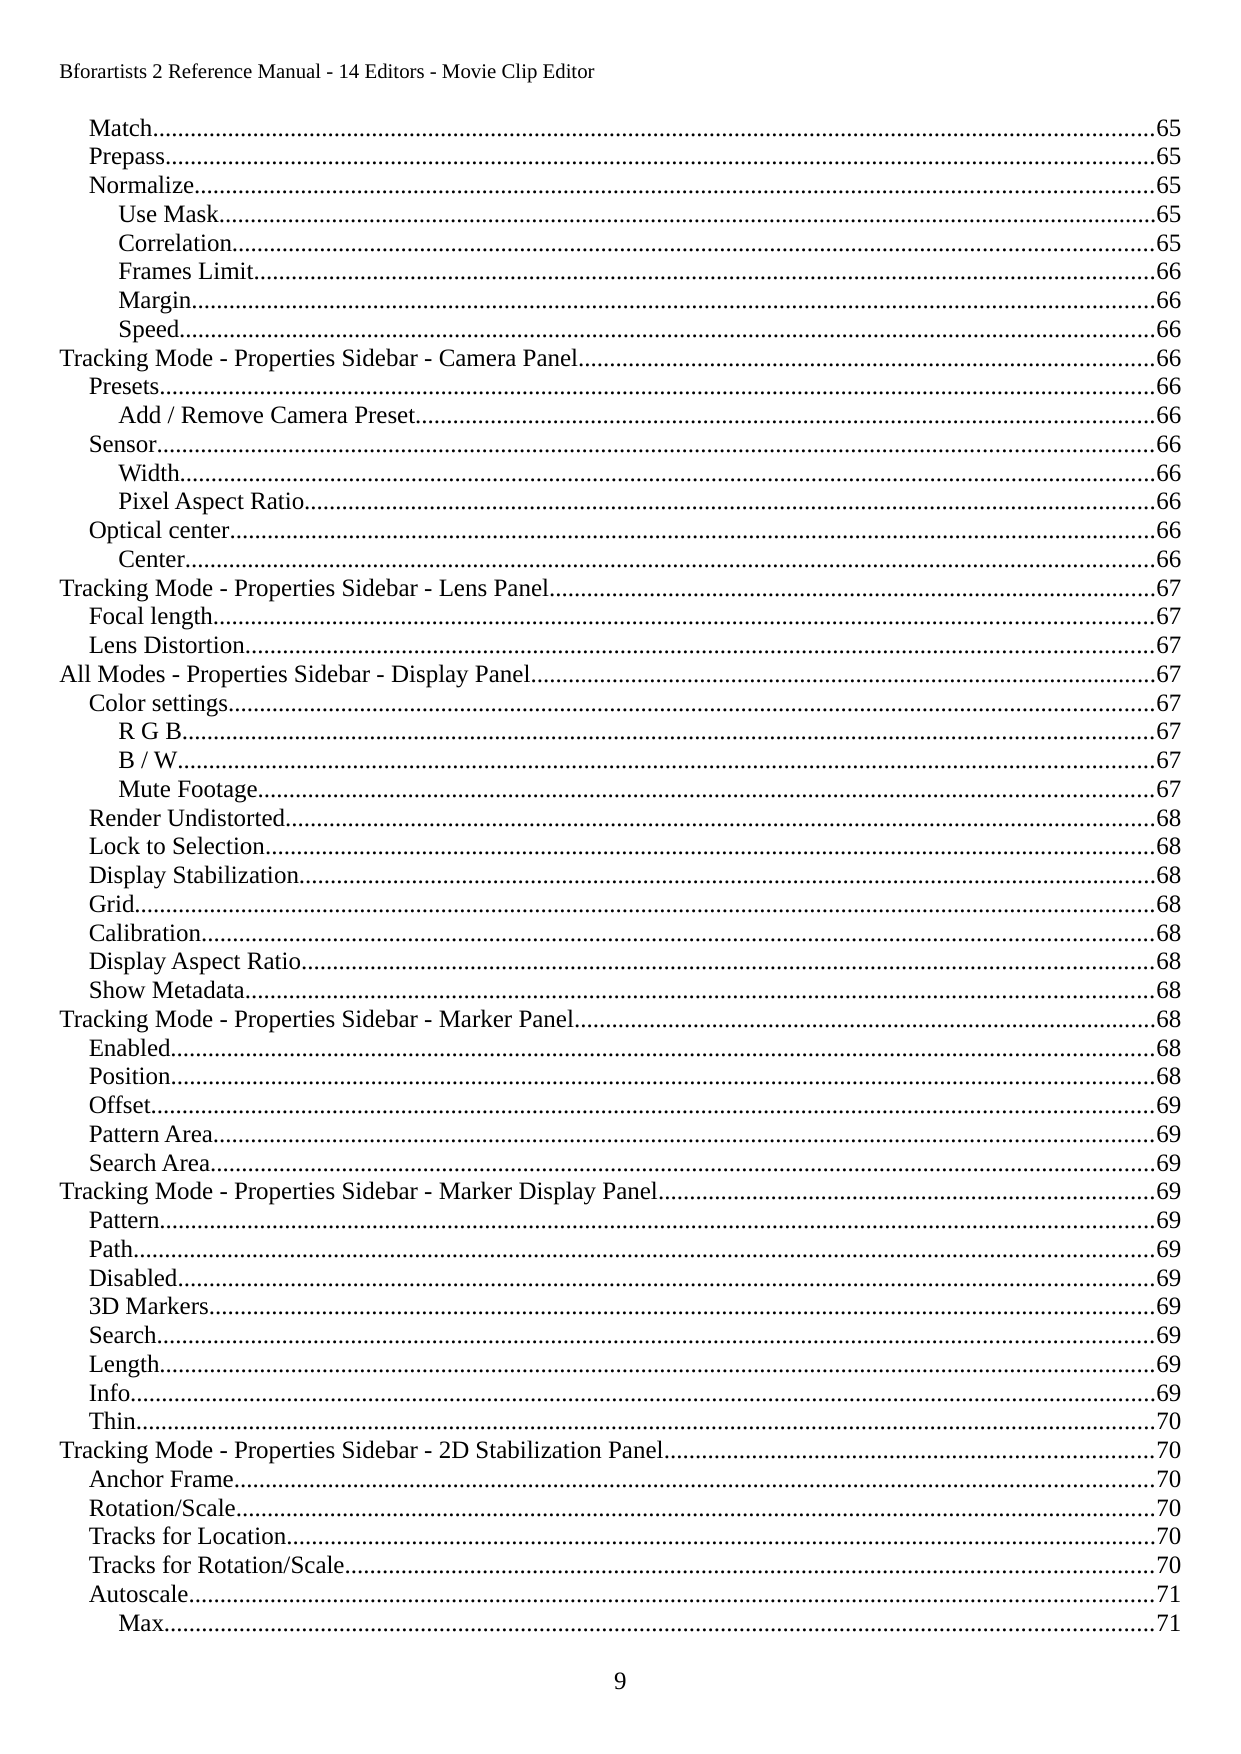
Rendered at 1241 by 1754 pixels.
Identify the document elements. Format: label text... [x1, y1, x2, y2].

text Presets 66 [88, 371, 1181, 400]
text Optical center 66 [88, 515, 1181, 544]
text Search 69 [88, 1320, 1181, 1349]
text Pattern 69 [88, 1205, 1181, 1234]
text Match 65 [88, 113, 1181, 141]
text Pixel Aspect Ratio 66 [118, 486, 1181, 515]
text Add / Remove Camera Preset 66 [118, 400, 1181, 429]
text Info 69 [88, 1378, 1181, 1406]
text Length 69 [88, 1349, 1181, 1378]
text Anchor Frame 70 [88, 1464, 1181, 1493]
text Tracking Mode - Properties Sidebar - 2D Stabilization Panel 70 [59, 1435, 1181, 1464]
text Speed 66 [118, 314, 1181, 343]
text Use Mask 65 [118, 199, 1181, 228]
text Display Aspect Ratio 68 [88, 946, 1181, 975]
text Max 71 [118, 1608, 1181, 1636]
text Lens Distortion 67 [88, 630, 1181, 659]
text Prepass 65 [88, 141, 1181, 170]
text Color settings 67 [88, 688, 1181, 716]
text Tracks for Rotation/Scale 70 [88, 1550, 1181, 1579]
text 3D Markers 69 [88, 1291, 1181, 1320]
text Tracking Mode - Properties Sidebar - Marker Display Panel 69 [59, 1176, 1181, 1205]
text Tracking Mode - Properties Sidebar - Marker Panel 68 [59, 1004, 1181, 1033]
text Enabled 68 [88, 1033, 1181, 1061]
text Grid 68 [88, 889, 1181, 918]
text Lock to Selection 68 [88, 831, 1181, 860]
text Disabled 69 [88, 1263, 1181, 1291]
text Correlation 65 [118, 228, 1181, 256]
text Mute Footage 67 [118, 774, 1181, 803]
text Width 66 [118, 458, 1181, 486]
text Autoscale 71 [88, 1579, 1181, 1608]
text Normalize 65 [88, 170, 1181, 199]
text Offset 69 [88, 1090, 1181, 1119]
text Frames Limit 66 [118, 256, 1181, 285]
text B / W 67 [118, 745, 1181, 774]
text Rotation/Scale 70 [88, 1493, 1181, 1521]
text Margin 66 [118, 285, 1181, 314]
text Render Undistorted 68 [88, 803, 1181, 831]
text Path 69 [88, 1234, 1181, 1263]
text Tracks for Location 70 [88, 1521, 1181, 1550]
text Position 68 [88, 1061, 1181, 1090]
text R G B 67 [118, 716, 1181, 745]
text Center 66 [118, 544, 1181, 573]
text Thin 70 [88, 1406, 1181, 1435]
text All Modes - Properties Sidebar - Display Panel 67 [59, 659, 1181, 688]
text Tracking Mode - Properties Sidebar - Camera Panel 66 [59, 343, 1181, 371]
text Sensor 66 [88, 429, 1181, 458]
text Pattern Area 69 [88, 1119, 1181, 1148]
text Show Metadata 68 [88, 975, 1181, 1004]
text Search Area 69 [88, 1148, 1181, 1176]
text Focal length 67 [88, 601, 1181, 630]
text Display Stabilization 68 [88, 860, 1181, 889]
text Calibration 68 [88, 918, 1181, 946]
text Tracking Mode - Properties Sidebar - Lens Panel 67 [59, 573, 1181, 601]
